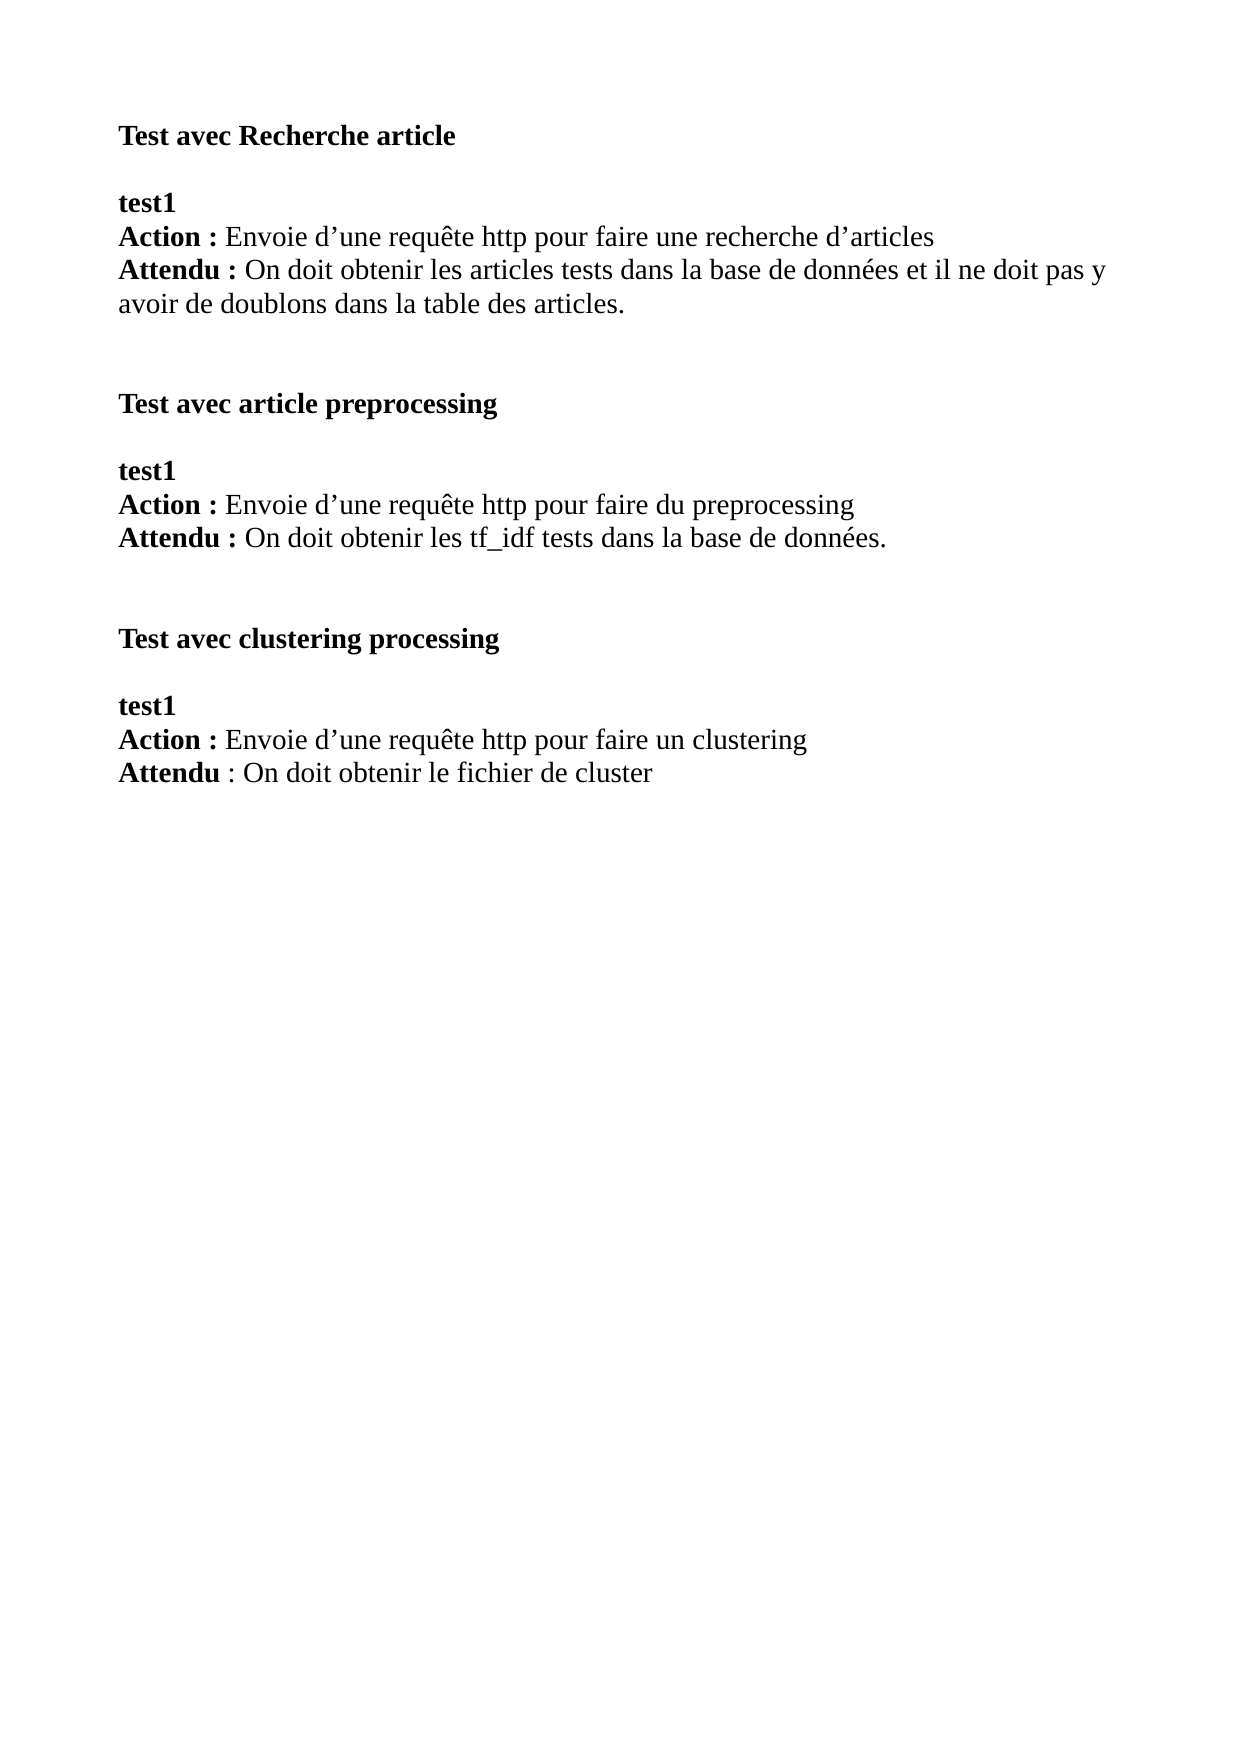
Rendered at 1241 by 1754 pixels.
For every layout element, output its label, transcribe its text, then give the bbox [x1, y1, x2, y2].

text Attendu : On doit obtenir le fichier de cluster [118, 755, 1122, 789]
text Attendu : On doit obtenir les articles tests dans la base de données et il ne doit pas y avoir de doublons dans la table des articles. [118, 252, 1122, 319]
text test1 [118, 185, 1122, 219]
text Action : Envoie d’une requête http pour faire une recherche d’articles [118, 219, 1122, 252]
text Test avec clustering processing [118, 621, 1122, 655]
text test1 [118, 453, 1122, 487]
text Attendu : On doit obtenir les tf_idf tests dans la base de données. [118, 521, 1122, 554]
text Test avec Recherche article [118, 118, 1122, 152]
text Action : Envoie d’une requête http pour faire un clustering [118, 722, 1122, 755]
text Test avec article preprocessing [118, 386, 1122, 420]
text test1 [118, 688, 1122, 722]
text Action : Envoie d’une requête http pour faire du preprocessing [118, 487, 1122, 521]
